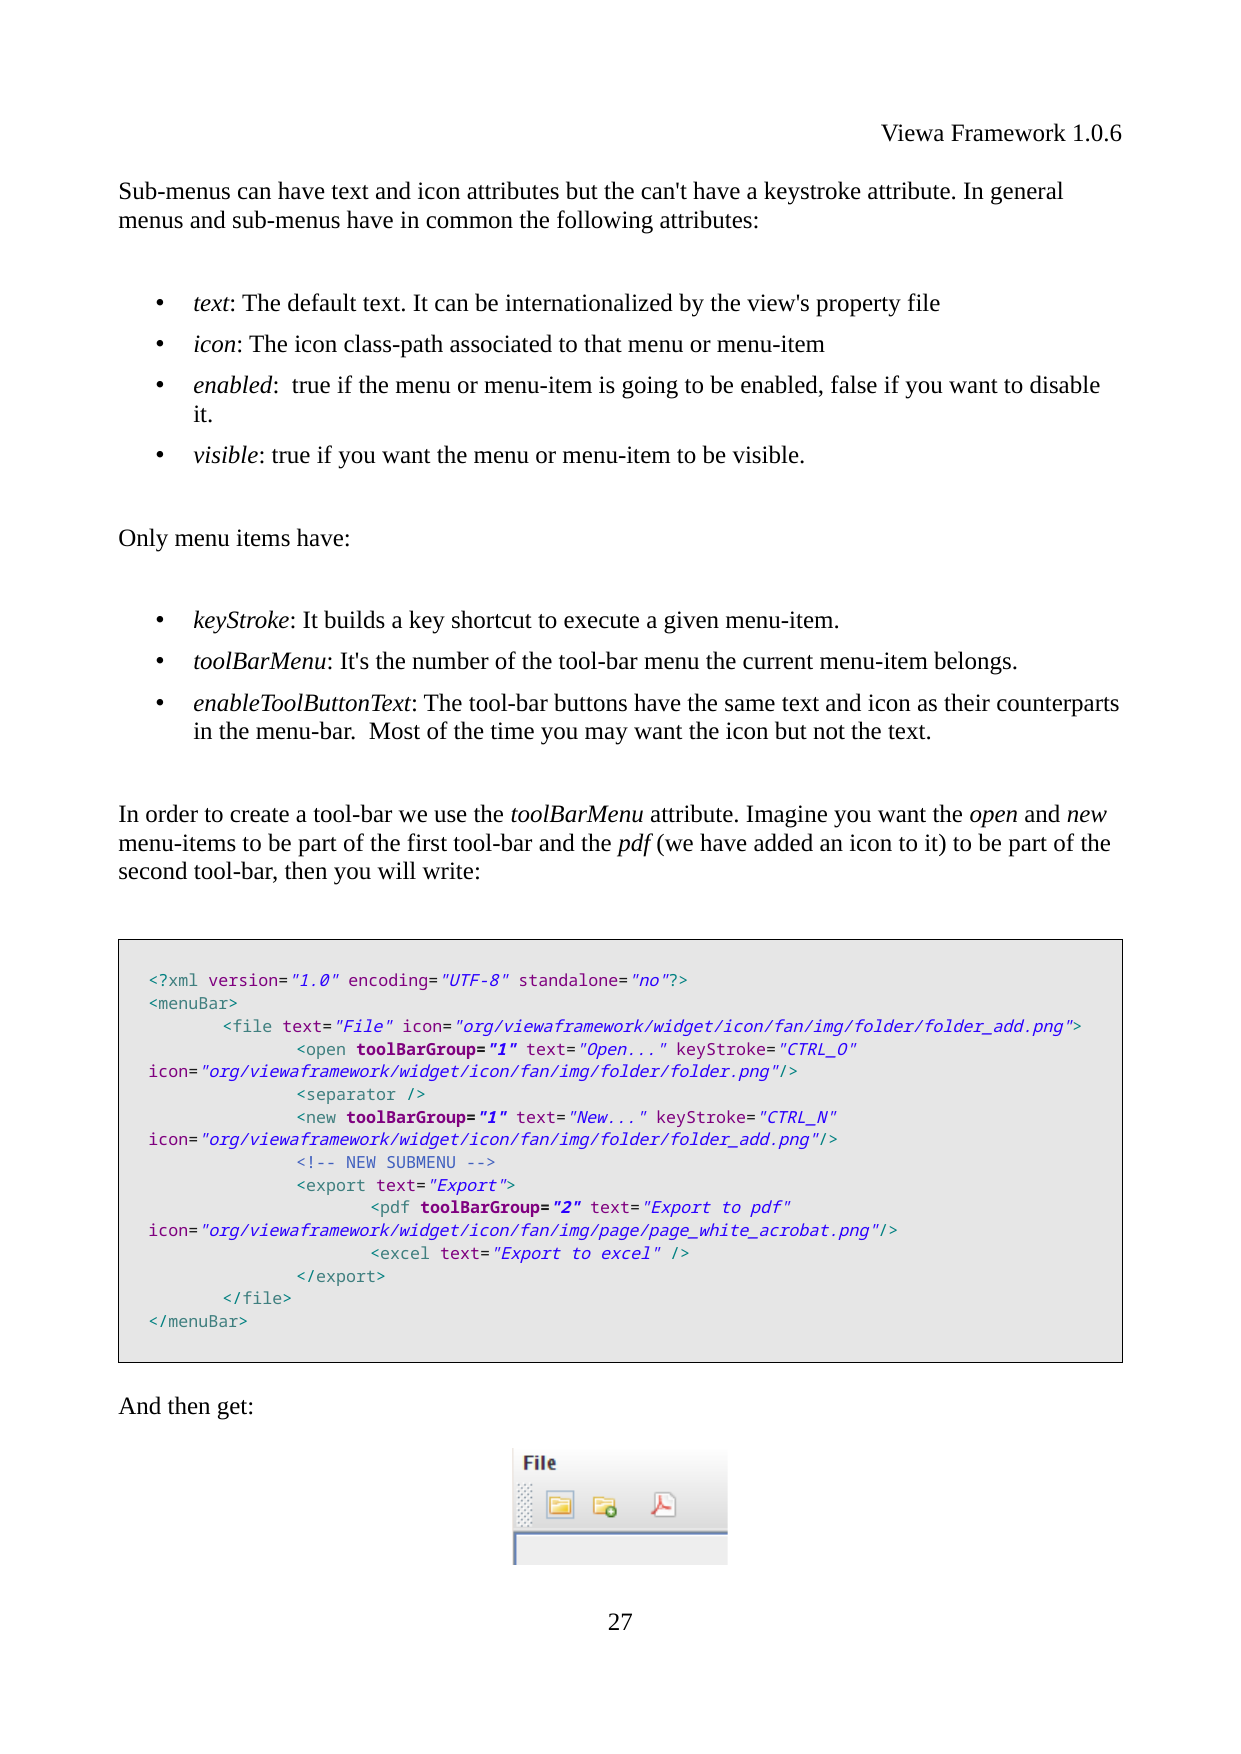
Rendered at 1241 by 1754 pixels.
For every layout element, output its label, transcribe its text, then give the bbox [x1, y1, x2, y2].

text In order to create a tool-bar we use the toolBarMenu attribute. Imagine you want the open and new menu-items to be part of the first tool-bar and the pdf (we have added an icon to it) to be part of the second tool-bar, then you will write: [118, 799, 1122, 885]
list enabled: true if the menu or menu-item is going to be enabled, false if you want to disable it. [156, 370, 1122, 428]
text Only menu items have: [118, 523, 1122, 551]
picture [512, 1448, 728, 1565]
list enableToolButtonText: The tool-bar buttons have the same text and icon as their counterparts in the menu-bar. Most of the time you may want the icon but not the text. [156, 688, 1122, 745]
list toolBarMenu: It's the number of the tool-bar menu the current menu-item belongs. [156, 646, 1122, 675]
text And then get: [118, 1391, 1122, 1420]
text Sub-menus can have text and icon attributes but the can't have a keystroke attribute. In general menus and sub-menus have in common the following attributes: [118, 176, 1122, 234]
list icon: The icon class-path associated to that menu or menu-item [156, 329, 1122, 358]
list keyStroke: It builds a key shortcut to execute a given menu-item. [156, 605, 1122, 634]
table_header <?xml version="1.0" encoding="UTF-8" standalone="no"?> <menuBar> <file text="File" icon="org/viewaframework/widget/icon/fan/img/folder/folder_add.png"> <open toolBarGroup="1" text="Open..." keyStroke="CTRL_O" icon="org/viewaframework/widget/icon/fan/img/folder/folder.png"/> <separator /> <new toolBarGroup="1" text="New..." keyStroke="CTRL_N" icon="org/viewaframework/widget/icon/fan/img/folder/folder_add.png"/> <!-- NEW SUBMENU --> <export text="Export"> <pdf toolBarGroup="2" text="Export to pdf" icon="org/viewaframework/widget/icon/fan/img/page/page_white_acrobat.png"/> <excel text="Export to excel" /> </export> </file> </menuBar> [119, 940, 1122, 1362]
list visible: true if you want the menu or menu-item to be visible. [156, 440, 1122, 469]
list text: The default text. It can be internationalized by the view's property file [156, 288, 1122, 316]
